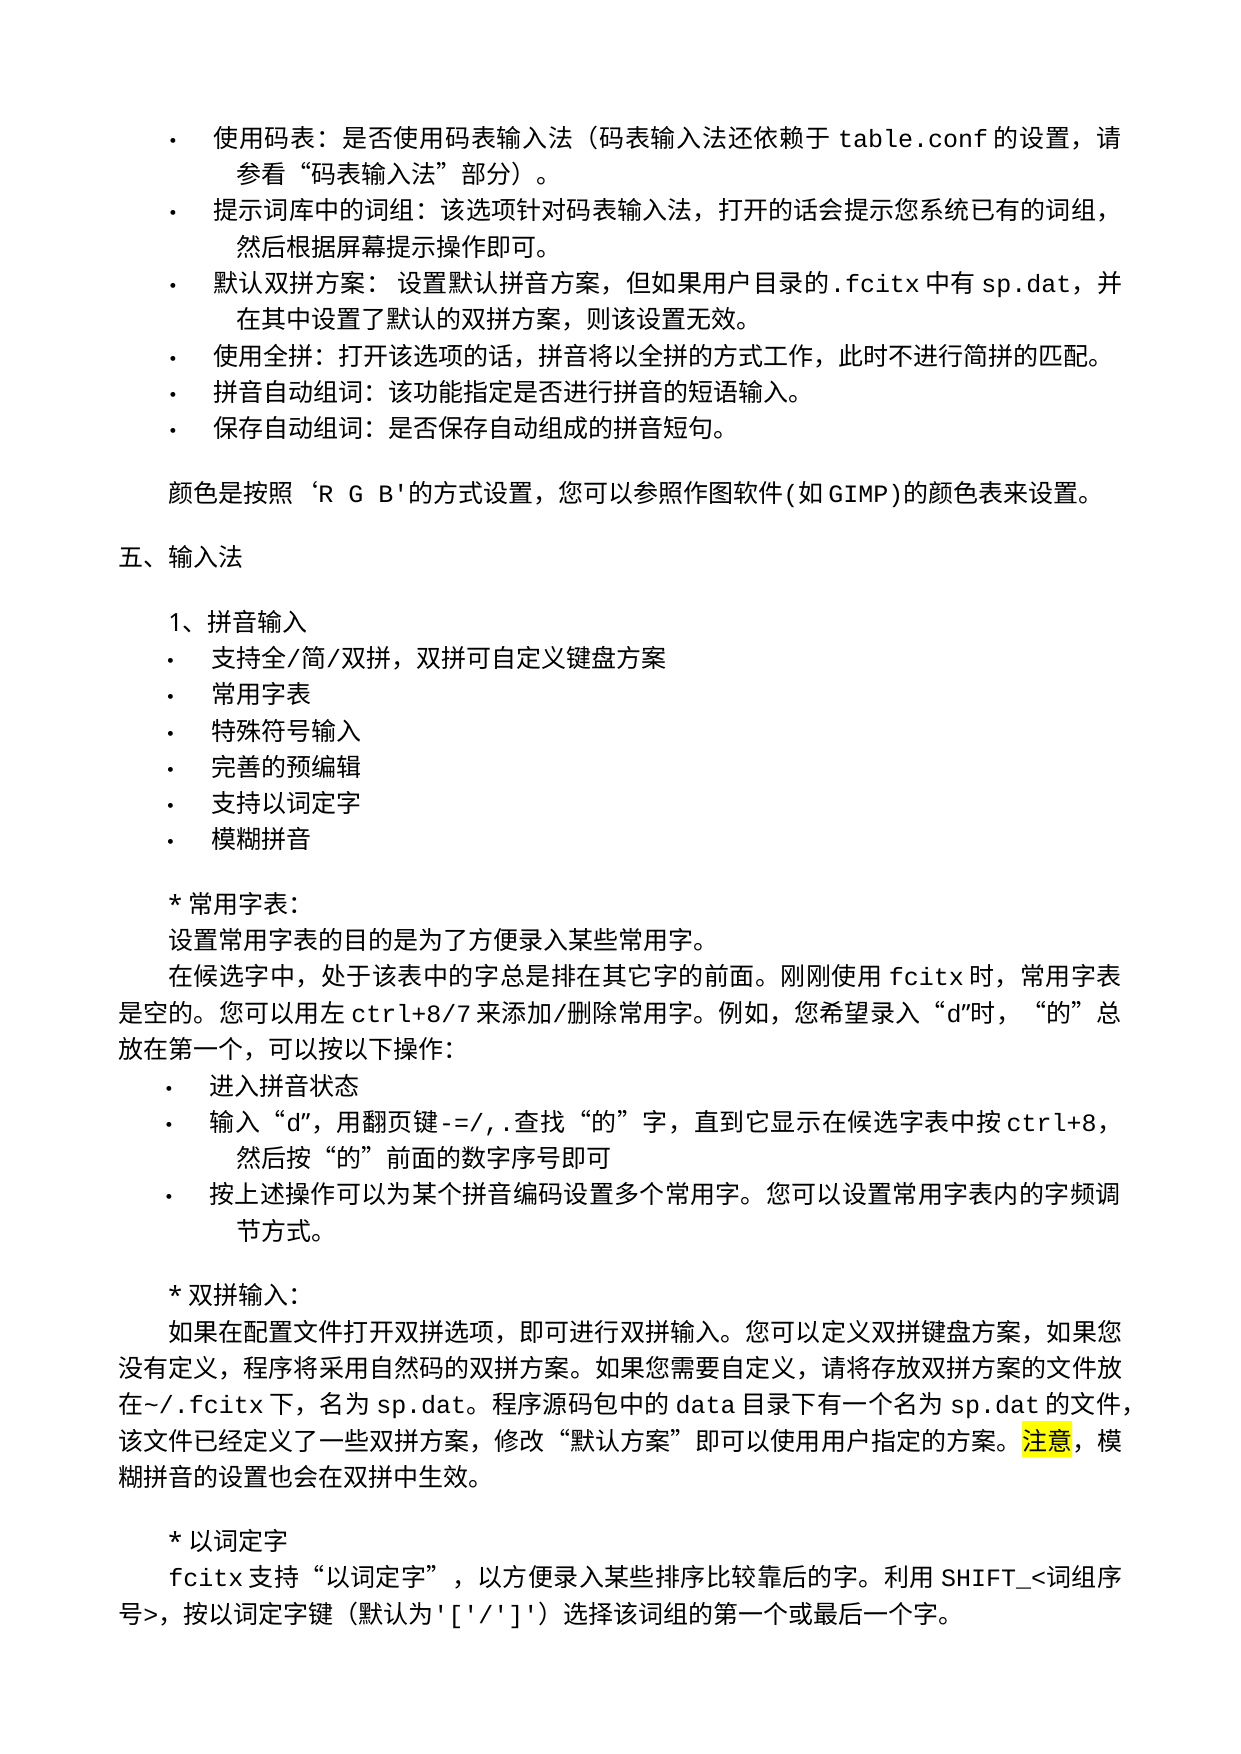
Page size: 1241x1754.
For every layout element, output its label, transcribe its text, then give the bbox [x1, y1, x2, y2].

list 进入拼音状态 [166, 1066, 1122, 1102]
list 特殊符号输入 [167, 711, 1122, 747]
text 设置常用字表的目的是为了方便录入某些常用字。 [118, 921, 1122, 957]
list 按上述操作可以为某个拼音编码设置多个常用字。您可以设置常用字表内的字频调节方式。 [166, 1175, 1122, 1247]
text * 双拼输入： [118, 1276, 1122, 1312]
text 五、输入法 [118, 538, 1122, 574]
list 拼音自动组词：该功能指定是否进行拼音的短语输入。 [169, 372, 1122, 408]
list 支持全/简/双拼，双拼可自定义键盘方案 [167, 638, 1122, 675]
list 默认双拼方案： 设置默认拼音方案，但如果用户目录的.fcitx中有sp.dat，并在其中设置了默认的双拼方案，则该设置无效。 [169, 263, 1122, 336]
text 1、拼音输入 [118, 602, 1122, 638]
text 如果在配置文件打开双拼选项，即可进行双拼输入。您可以定义双拼键盘方案，如果您没有定义，程序将采用自然码的双拼方案。如果您需要自定义，请将存放双拼方案的文件放在~/.fcitx下，名为sp.dat。程序源码包中的data目录下有一个名为sp.dat的文件，该文件已经定义了一些双拼方案，修改“默认方案”即可以使用用户指定的方案。注意，模糊拼音的设置也会在双拼中生效。 [118, 1312, 1122, 1493]
list 使用全拼：打开该选项的话，拼音将以全拼的方式工作，此时不进行简拼的匹配。 [169, 336, 1122, 372]
list 模糊拼音 [167, 820, 1122, 856]
text * 常用字表： [118, 884, 1122, 921]
text fcitx支持“以词定字”，以方便录入某些排序比较靠后的字。利用SHIFT_<词组序号>，按以词定字键（默认为'['/']'）选择该词组的第一个或最后一个字。 [118, 1558, 1122, 1631]
list 常用字表 [167, 675, 1122, 711]
list 使用码表：是否使用码表输入法（码表输入法还依赖于table.conf的设置，请参看“码表输入法”部分）。 [169, 118, 1122, 191]
text * 以词定字 [118, 1522, 1122, 1558]
text 在候选字中，处于该表中的字总是排在其它字的前面。刚刚使用fcitx时，常用字表是空的。您可以用左 ctrl+8/7来添加/删除常用字。例如，您希望录入“d”时，“的”总放在第一个，可以按以下操作： [118, 957, 1122, 1066]
list 完善的预编辑 [167, 747, 1122, 784]
list 支持以词定字 [167, 784, 1122, 820]
list 提示词库中的词组：该选项针对码表输入法，打开的话会提示您系统已有的词组，然后根据屏幕提示操作即可。 [169, 191, 1122, 263]
list 输入“d”，用翻页键-=/,.查找“的”字，直到它显示在候选字表中按ctrl+8，然后按“的”前面的数字序号即可 [166, 1102, 1122, 1175]
list 保存自动组词：是否保存自动组成的拼音短句。 [169, 408, 1122, 445]
text 颜色是按照‘R G B'的方式设置，您可以参照作图软件(如GIMP)的颜色表来设置。 [118, 473, 1122, 509]
